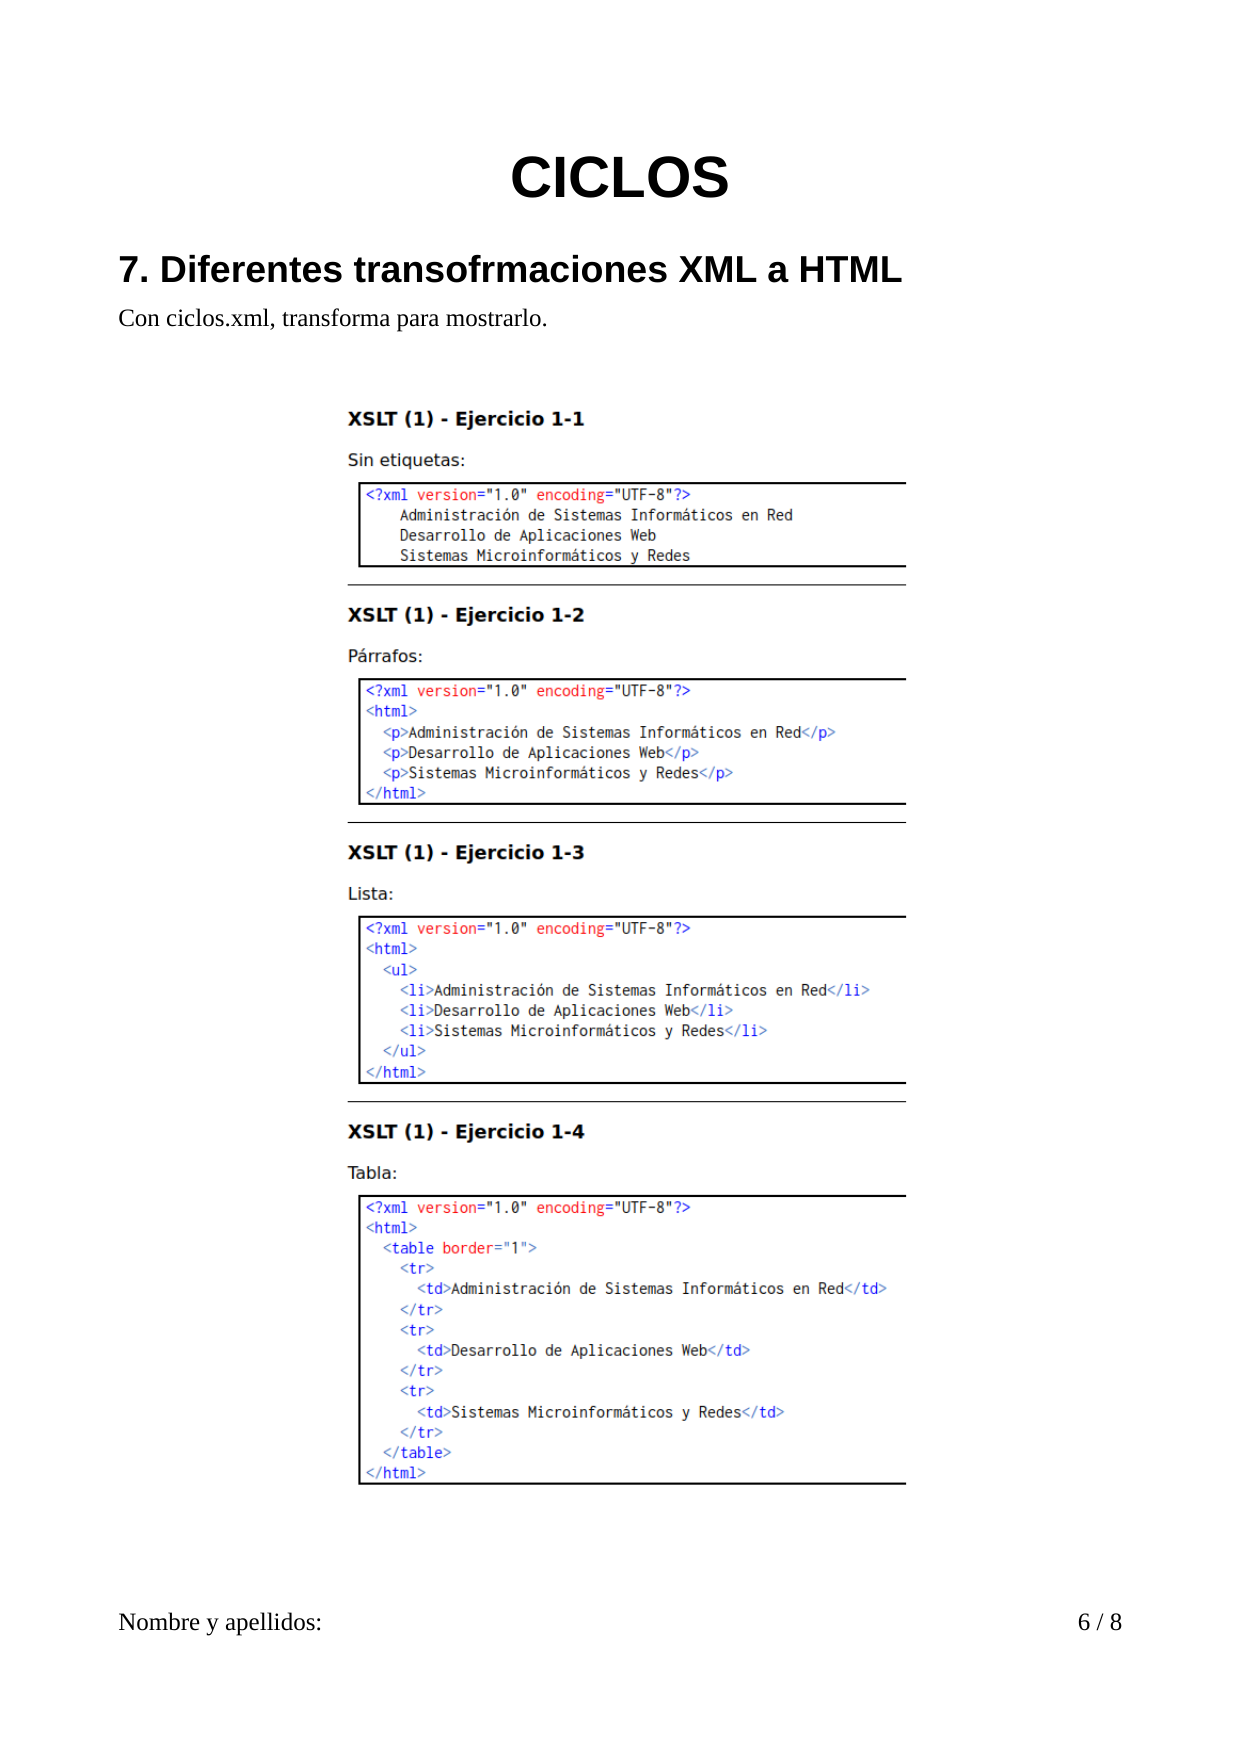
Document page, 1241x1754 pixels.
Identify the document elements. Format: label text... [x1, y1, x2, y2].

subtitle 7. Diferentes transofrmaciones XML a HTML [118, 248, 1122, 291]
picture [336, 400, 907, 1489]
title CICLOS [118, 143, 1122, 210]
text Con ciclos.xml, transforma para mostrarlo. [118, 303, 1122, 332]
